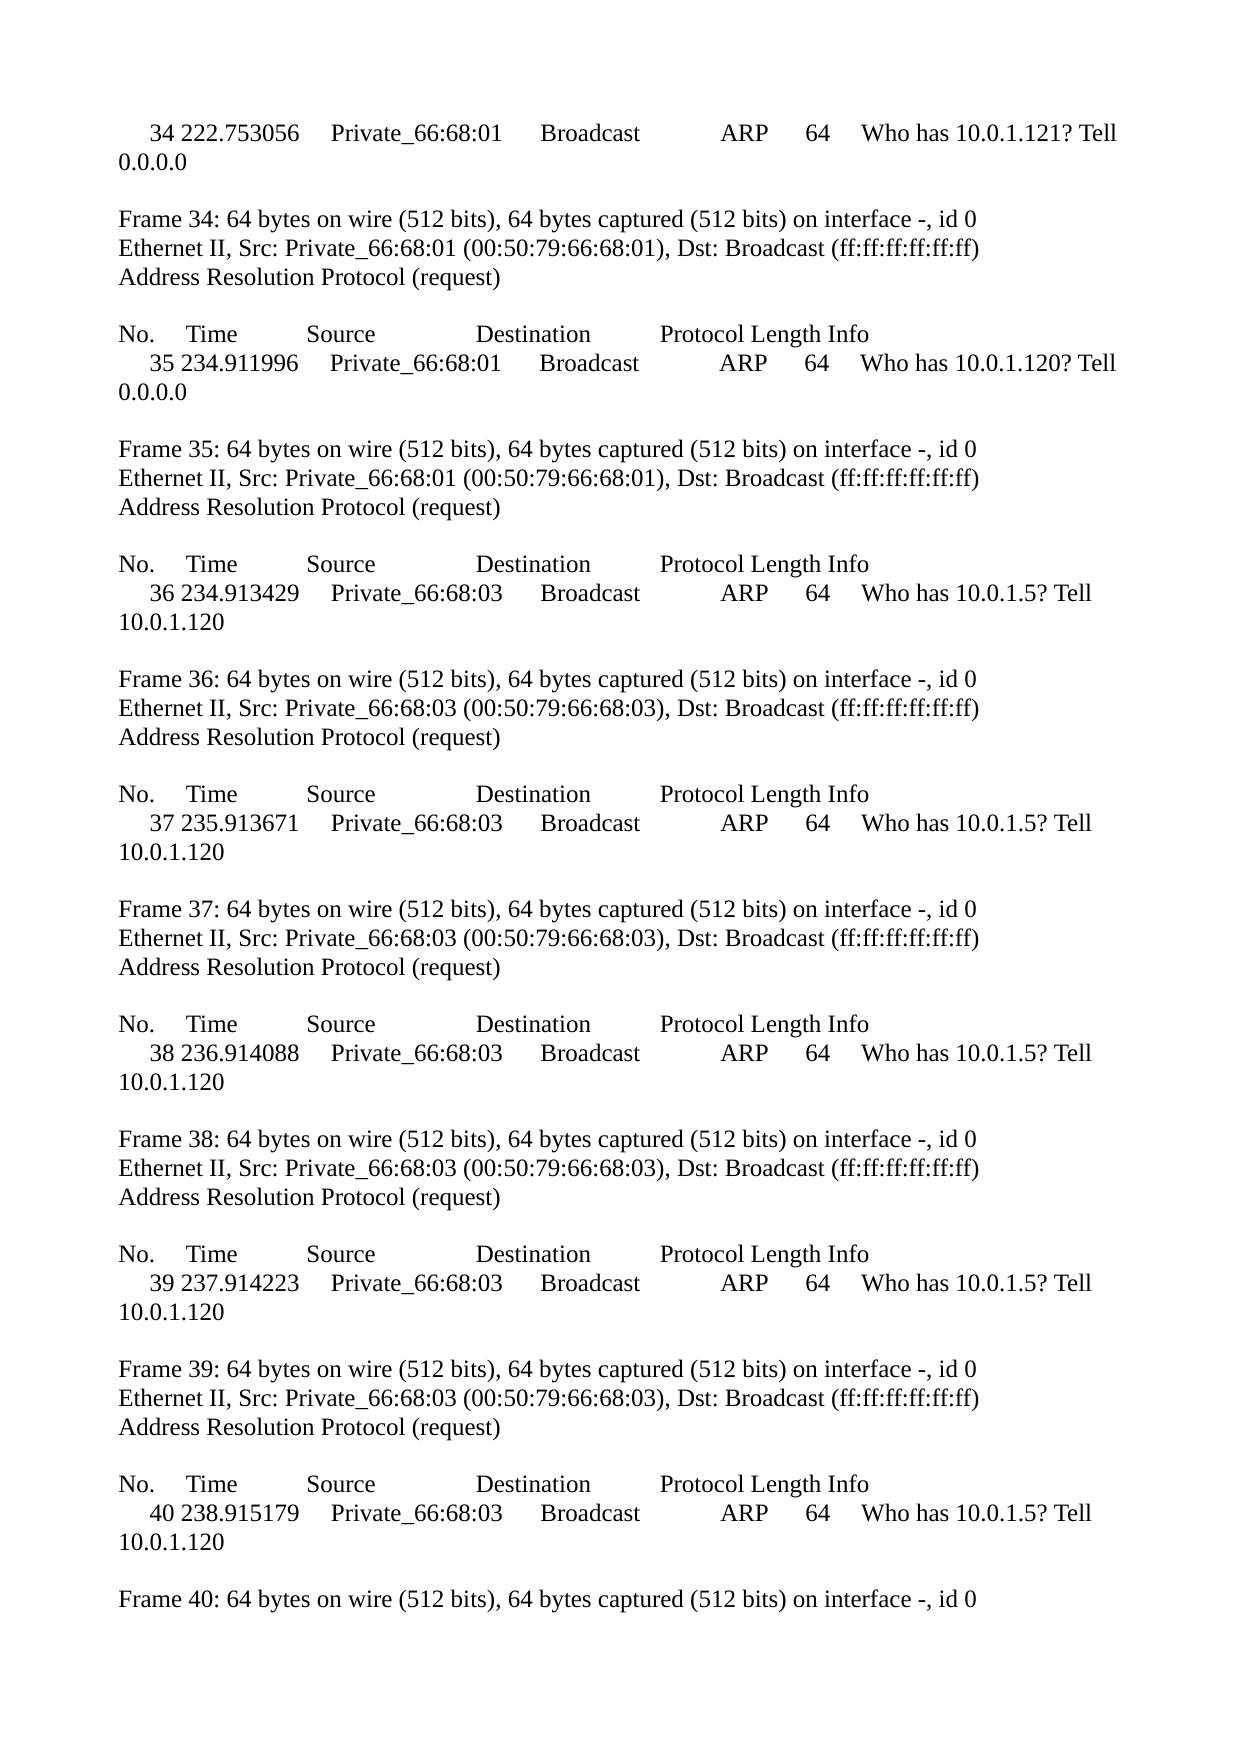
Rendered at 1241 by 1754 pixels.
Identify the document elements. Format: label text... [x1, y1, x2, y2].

text Frame 36: 64 bytes on wire (512 bits), 64 bytes captured (512 bits) on interface -, id 0 [118, 664, 1122, 693]
text 36 234.913429 Private_66:68:03 Broadcast ARP 64 Who has 10.0.1.5? Tell 10.0.1.120 [118, 578, 1122, 636]
text Address Resolution Protocol (request) [118, 1412, 1122, 1441]
text No. Time Source Destination Protocol Length Info [118, 319, 1122, 348]
text Address Resolution Protocol (request) [118, 722, 1122, 751]
text Ethernet II, Src: Private_66:68:03 (00:50:79:66:68:03), Dst: Broadcast (ff:ff:ff:ff:ff:ff) [118, 923, 1122, 952]
text Frame 40: 64 bytes on wire (512 bits), 64 bytes captured (512 bits) on interface -, id 0 [118, 1584, 1122, 1613]
text Ethernet II, Src: Private_66:68:03 (00:50:79:66:68:03), Dst: Broadcast (ff:ff:ff:ff:ff:ff) [118, 693, 1122, 722]
text Address Resolution Protocol (request) [118, 492, 1122, 521]
text Frame 37: 64 bytes on wire (512 bits), 64 bytes captured (512 bits) on interface -, id 0 [118, 894, 1122, 923]
text Ethernet II, Src: Private_66:68:03 (00:50:79:66:68:03), Dst: Broadcast (ff:ff:ff:ff:ff:ff) [118, 1383, 1122, 1412]
text No. Time Source Destination Protocol Length Info [118, 1239, 1122, 1268]
text Ethernet II, Src: Private_66:68:01 (00:50:79:66:68:01), Dst: Broadcast (ff:ff:ff:ff:ff:ff) [118, 233, 1122, 262]
text Address Resolution Protocol (request) [118, 1182, 1122, 1211]
text Address Resolution Protocol (request) [118, 262, 1122, 291]
text Address Resolution Protocol (request) [118, 952, 1122, 981]
text Frame 35: 64 bytes on wire (512 bits), 64 bytes captured (512 bits) on interface -, id 0 [118, 434, 1122, 463]
text 35 234.911996 Private_66:68:01 Broadcast ARP 64 Who has 10.0.1.120? Tell 0.0.0.0 [118, 348, 1122, 406]
text No. Time Source Destination Protocol Length Info [118, 1469, 1122, 1498]
text Ethernet II, Src: Private_66:68:01 (00:50:79:66:68:01), Dst: Broadcast (ff:ff:ff:ff:ff:ff) [118, 463, 1122, 492]
text Frame 38: 64 bytes on wire (512 bits), 64 bytes captured (512 bits) on interface -, id 0 [118, 1124, 1122, 1153]
text 34 222.753056 Private_66:68:01 Broadcast ARP 64 Who has 10.0.1.121? Tell 0.0.0.0 [118, 118, 1122, 176]
text 40 238.915179 Private_66:68:03 Broadcast ARP 64 Who has 10.0.1.5? Tell 10.0.1.120 [118, 1498, 1122, 1556]
text Frame 39: 64 bytes on wire (512 bits), 64 bytes captured (512 bits) on interface -, id 0 [118, 1354, 1122, 1383]
text 39 237.914223 Private_66:68:03 Broadcast ARP 64 Who has 10.0.1.5? Tell 10.0.1.120 [118, 1268, 1122, 1326]
text Ethernet II, Src: Private_66:68:03 (00:50:79:66:68:03), Dst: Broadcast (ff:ff:ff:ff:ff:ff) [118, 1153, 1122, 1182]
text No. Time Source Destination Protocol Length Info [118, 779, 1122, 808]
text 37 235.913671 Private_66:68:03 Broadcast ARP 64 Who has 10.0.1.5? Tell 10.0.1.120 [118, 808, 1122, 866]
text Frame 34: 64 bytes on wire (512 bits), 64 bytes captured (512 bits) on interface -, id 0 [118, 204, 1122, 233]
text 38 236.914088 Private_66:68:03 Broadcast ARP 64 Who has 10.0.1.5? Tell 10.0.1.120 [118, 1038, 1122, 1096]
text No. Time Source Destination Protocol Length Info [118, 549, 1122, 578]
text No. Time Source Destination Protocol Length Info [118, 1009, 1122, 1038]
